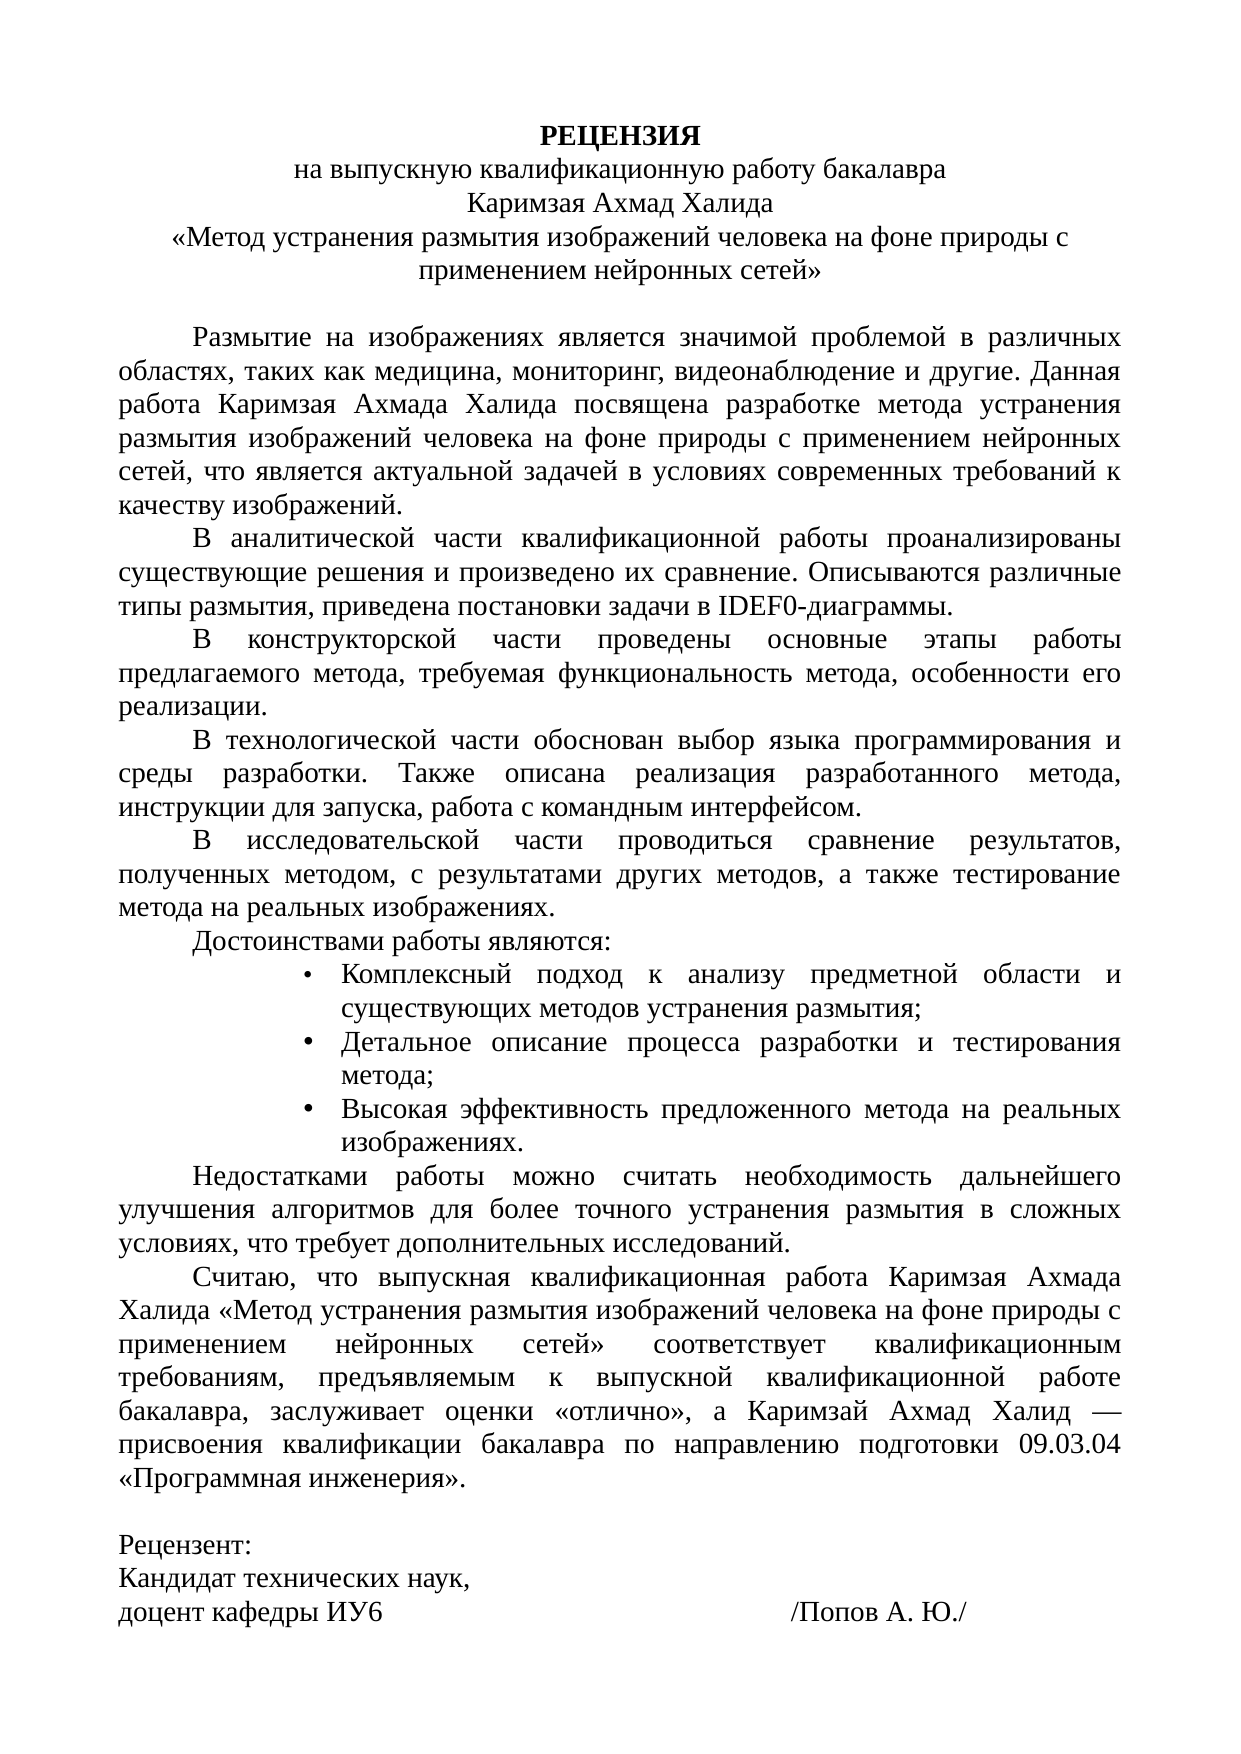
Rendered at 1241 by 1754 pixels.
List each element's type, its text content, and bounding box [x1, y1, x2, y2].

text доцент кафедры ИУ6 /Попов А. Ю./ [118, 1594, 1122, 1628]
text Размытие на изображениях является значимой проблемой в различных областях, таких как медицина, мониторинг, видеонаблюдение и другие. Данная работа Каримзая Ахмада Халида посвящена разработке метода устранения размытия изображений человека на фоне природы с применением нейронных сетей, что является актуальной задачей в условиях современных требований к качеству изображений. [118, 319, 1122, 521]
text «Метод устранения размытия изображений человека на фоне природы с [118, 219, 1122, 252]
text Недостатками работы можно считать необходимость дальнейшего улучшения алгоритмов для более точного устранения размытия в сложных условиях, что требует дополнительных исследований. [118, 1158, 1122, 1259]
list Комплексный подход к анализу предметной области и существующих методов устранения размытия; [303, 957, 1122, 1024]
text Каримзая Ахмад Халида [118, 185, 1122, 219]
text Считаю, что выпускная квалификационная работа Каримзая Ахмада Халида «Метод устранения размытия изображений человека на фоне природы с применением нейронных сетей» соответствует квалификационным требованиям, предъявляемым к выпускной квалификационной работе бакалавра, заслуживает оценки «отлично», а Каримзай Ахмад Халид — присвоения квалификации бакалавра по направлению подготовки 09.03.04 «Программная инженерия». [118, 1259, 1122, 1493]
list Высокая эффективность предложенного метода на реальных изображениях. [303, 1091, 1122, 1158]
text применением нейронных сетей» [118, 252, 1122, 286]
text на выпускную квалификационную работу бакалавра [118, 152, 1122, 185]
text Достоинствами работы являются: [118, 923, 1122, 957]
text В конструкторской части проведены основные этапы работы предлагаемого метода, требуемая функциональность метода, особенности его реализации. [118, 621, 1122, 722]
text В исследовательской части проводиться сравнение результатов, полученных методом, с результатами других методов, а также тестирование метода на реальных изображениях. [118, 822, 1122, 923]
text Кандидат технических наук, [118, 1561, 1122, 1594]
text В аналитической части квалификационной работы проанализированы существующие решения и произведено их сравнение. Описываются различные типы размытия, приведена постановки задачи в IDEF0-диаграммы. [118, 521, 1122, 621]
text РЕЦЕНЗИЯ [118, 118, 1122, 152]
list Детальное описание процесса разработки и тестирования метода; [303, 1024, 1122, 1091]
text Рецензент: [118, 1527, 1122, 1561]
text В технологической части обоснован выбор языка программирования и среды разработки. Также описана реализация разработанного метода, инструкции для запуска, работа с командным интерфейсом. [118, 722, 1122, 822]
